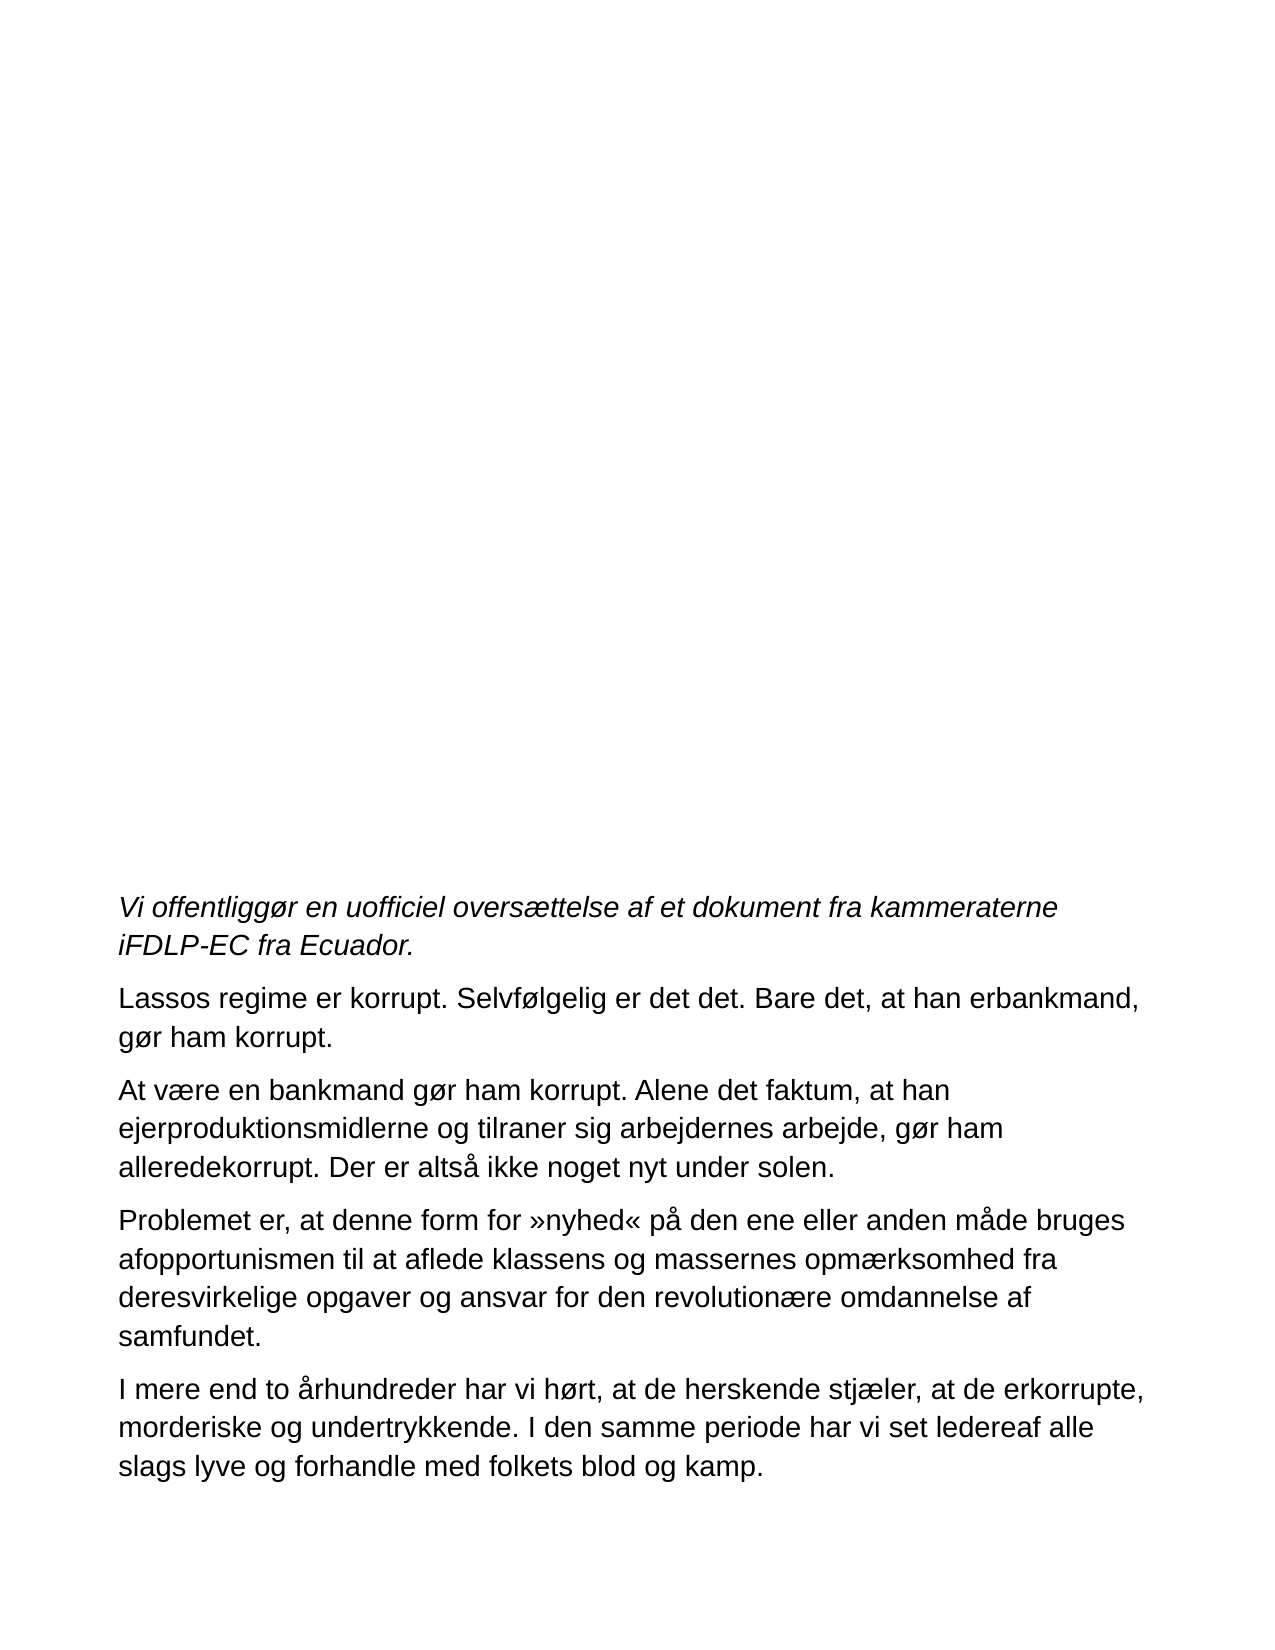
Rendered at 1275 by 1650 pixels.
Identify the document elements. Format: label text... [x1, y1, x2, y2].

text Vi offentliggør en uofficiel oversættelse af et dokument fra kammeraterne iFDLP-EC fra Ecuador. [118, 890, 1157, 962]
text At være en bankmand gør ham korrupt. Alene det faktum, at han ejerproduktionsmidlerne og tilraner sig arbejdernes arbejde, gør ham alleredekorrupt. Der er altså ikke noget nyt under solen. [118, 1073, 1157, 1184]
text I mere end to århundreder har vi hørt, at de herskende stjæler, at de erkorrupte, morderiske og undertrykkende. I den samme periode har vi set ledereaf alle slags lyve og forhandle med folkets blod og kamp. [118, 1372, 1157, 1483]
text Lassos regime er korrupt. Selvfølgelig er det det. Bare det, at han erbankmand, gør ham korrupt. [118, 981, 1157, 1053]
text Problemet er, at denne form for »nyhed« på den ene eller anden måde bruges afopportunismen til at aflede klassens og massernes opmærksomhed fra deresvirkelige opgaver og ansvar for den revolutionære omdannelse af samfundet. [118, 1203, 1157, 1352]
